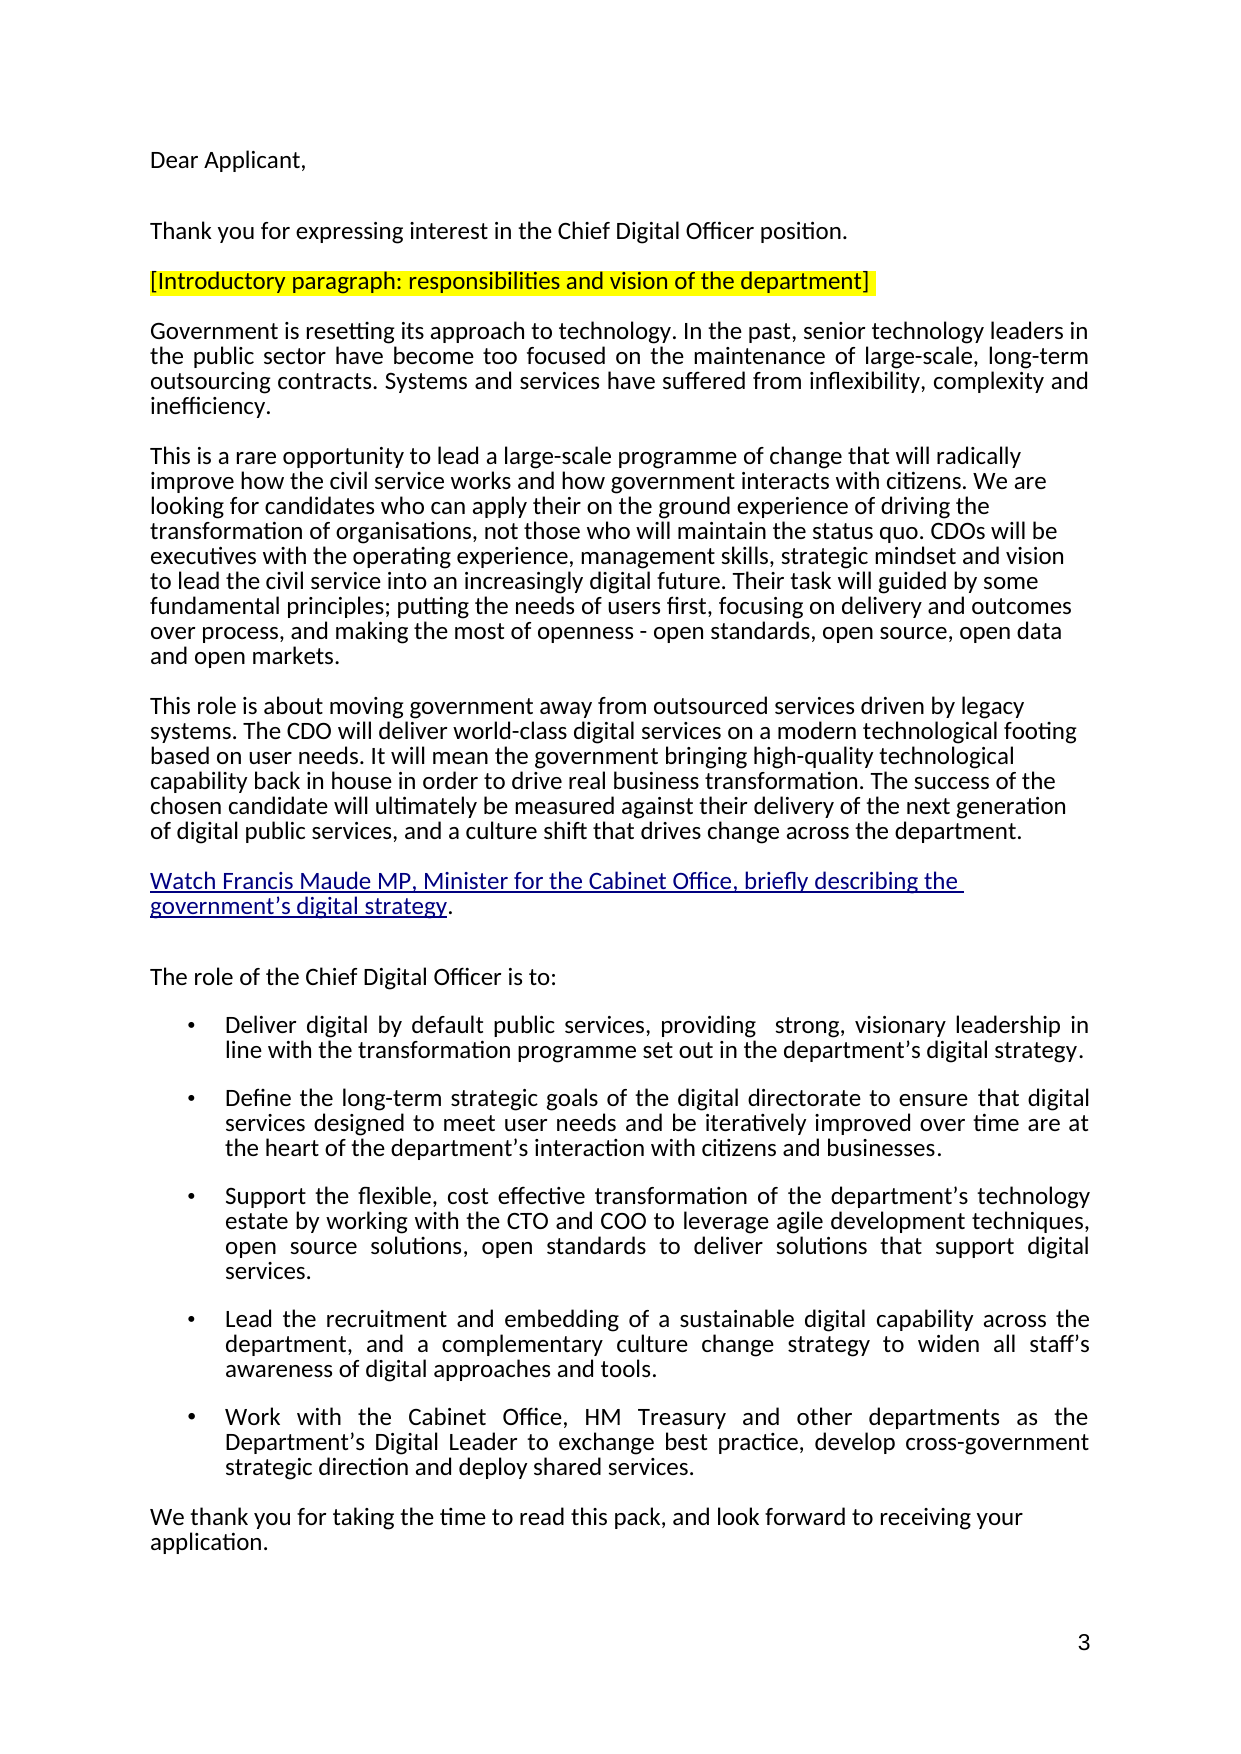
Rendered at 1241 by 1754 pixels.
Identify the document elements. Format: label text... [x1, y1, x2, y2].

list Support the flexible, cost effective transformation of the department’s technology estate by working with the CTO and COO to leverage agile development techniques, open source solutions, open standards to deliver solutions that support digital services. [187, 1185, 1090, 1285]
text [Introductory paragraph: responsibilities and vision of the department] [150, 271, 1090, 296]
text Dear Applicant, [150, 150, 1090, 175]
text This role is about moving government away from outsourced services driven by legacy systems. The CDO will deliver world-class digital services on a modern technological footing based on user needs. It will mean the government bringing high-quality technological capability back in house in order to drive real business transformation. The success of the chosen candidate will ultimately be measured against their delivery of the next generation of digital public services, and a culture shift that drives change across the department. [150, 696, 1090, 846]
text Thank you for expressing interest in the Chief Digital Officer position. [150, 221, 1090, 246]
list Work with the Cabinet Office, HM Treasury and other departments as the Department’s Digital Leader to exchange best practice, develop cross-government strategic direction and deploy shared services. [187, 1406, 1090, 1481]
list Lead the recruitment and embedding of a sustainable digital capability across the department, and a complementary culture change strategy to widen all staff’s awareness of digital approaches and tools. [187, 1308, 1090, 1383]
text Government is resetting its approach to technology. In the past, senior technology leaders in the public sector have become too focused on the maintenance of large-scale, long-term outsourcing contracts. Systems and services have suffered from inflexibility, complexity and inefficiency. [150, 321, 1090, 421]
text This is a rare opportunity to lead a large-scale programme of change that will radically improve how the civil service works and how government interacts with citizens. We are looking for candidates who can apply their on the ground experience of driving the transformation of organisations, not those who will maintain the status quo. CDOs will be executives with the operating experience, management skills, strategic mindset and vision to lead the civil service into an increasingly digital future. Their task will guided by some fundamental principles; putting the needs of users first, focusing on delivery and outcomes over process, and making the most of openness - open standards, open source, open data and open markets. [150, 446, 1090, 671]
text The role of the Chief Digital Officer is to: [150, 967, 1090, 992]
text Watch Francis Maude MP, Minister for the Cabinet Office, briefly describing the government’s digital strategy. [150, 871, 1090, 921]
list Define the long-term strategic goals of the digital directorate to ensure that digital services designed to meet user needs and be iteratively improved over time are at the heart of the department’s interaction with citizens and businesses. [187, 1087, 1090, 1162]
list Deliver digital by default public services, providing strong, visionary leadership in line with the transformation programme set out in the department’s digital strategy. [187, 1014, 1090, 1064]
text We thank you for taking the time to read this pack, and look forward to receiving your application. [150, 1506, 1090, 1556]
